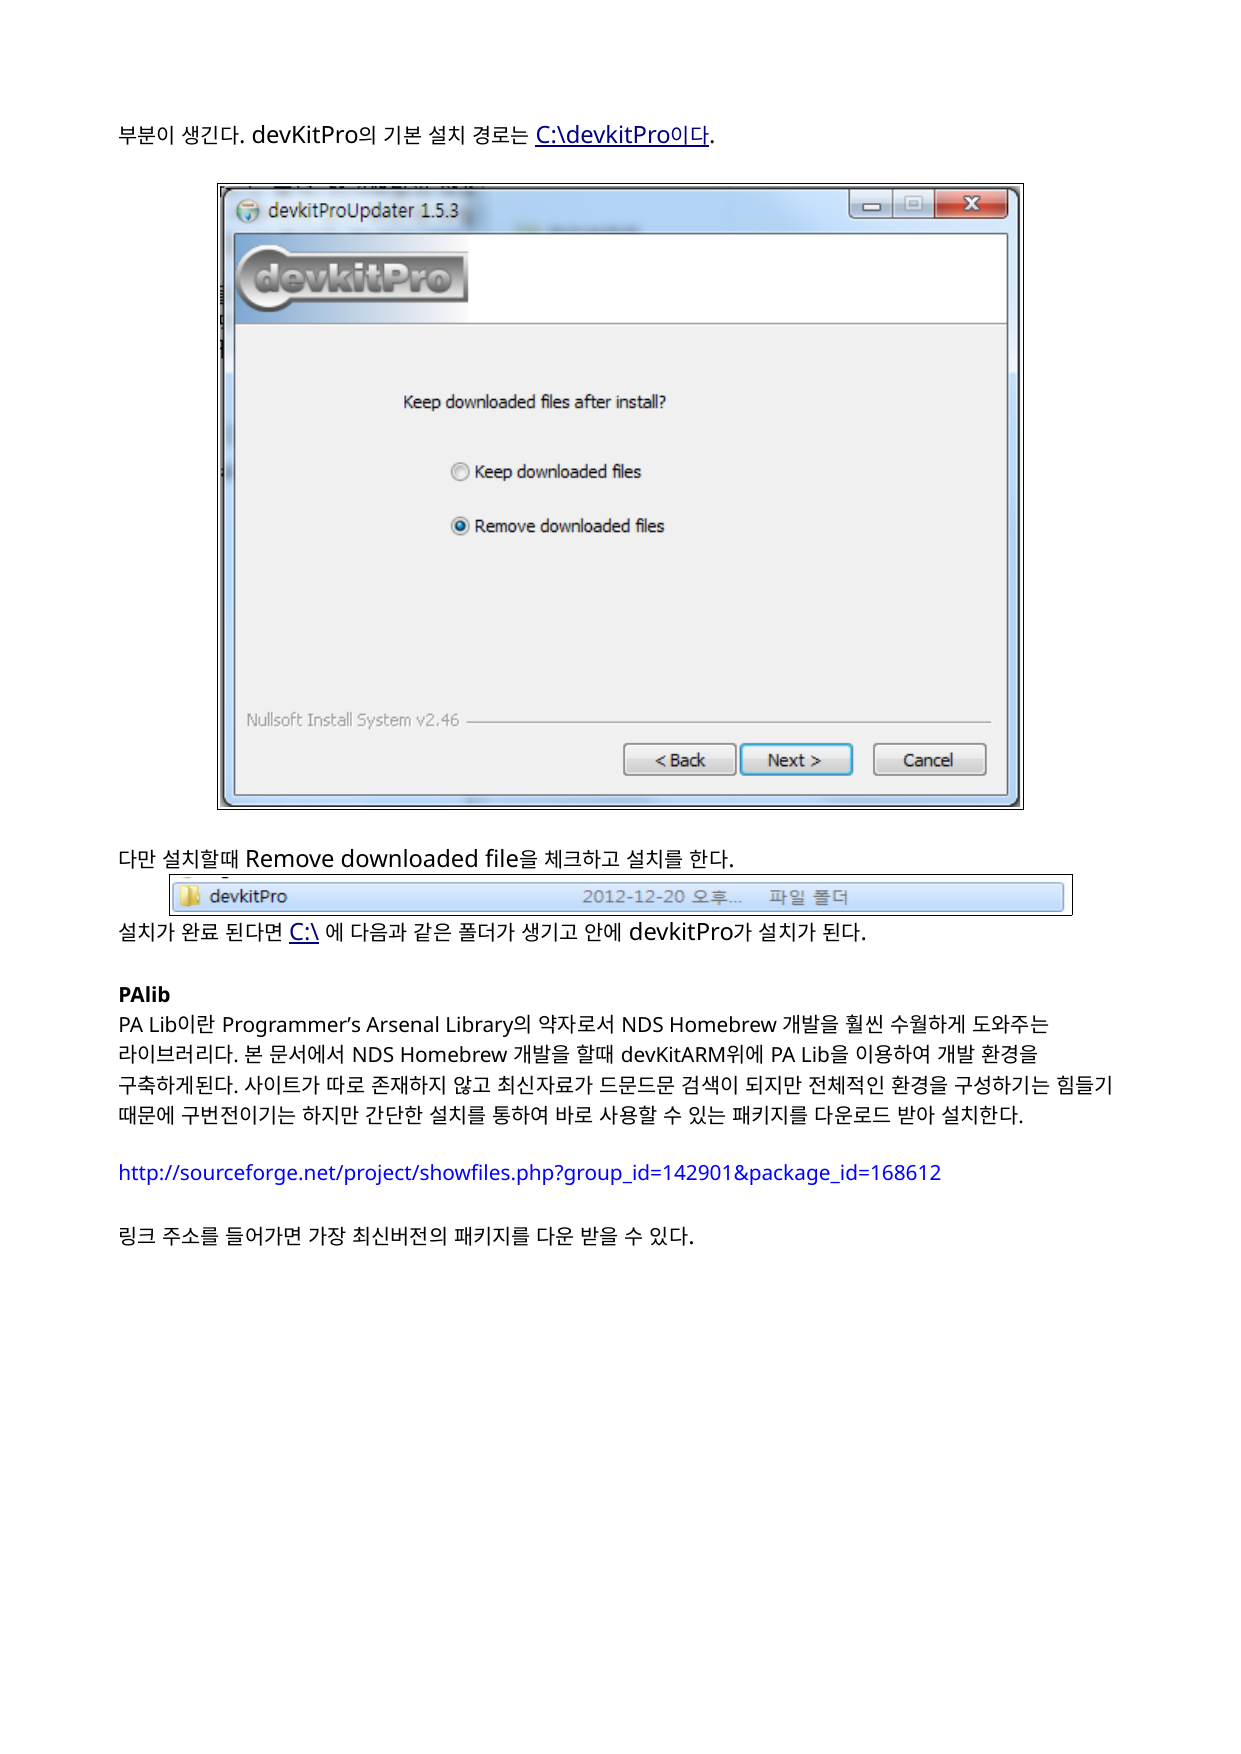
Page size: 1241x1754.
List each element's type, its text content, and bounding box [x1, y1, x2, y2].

text 부분이 생긴다. devKitPro의 기본 설치 경로는 C:\devkitPro이다. [118, 118, 1122, 151]
picture [171, 877, 1069, 912]
text http://sourceforge.net/project/showfiles.php?group_id=142901&package_id=168612 [118, 1158, 1122, 1186]
text PA Lib이란 Programmer’s Arsenal Library의 약자로서 NDS Homebrew 개발을 훨씬 수월하게 도와주는 라이브러리다. 본 문서에서 NDS Homebrew 개발을 할때 devKitARM위에 PA Lib을 이용하여 개발 환경을 구축하게된다. 사이트가 따로 존재하지 않고 최신자료가 드문드문 검색이 되지만 전체적인 환경을 구성하기는 힘들기 때문에 구번전이기는 하지만 간단한 설치를 통하여 바로 사용할 수 있는 패키지를 다운로드 받아 설치한다. [118, 1008, 1122, 1129]
picture [220, 186, 1021, 807]
text PAlib [118, 980, 1122, 1008]
text 설치가 완료 된다면 C:\ 에 다음과 같은 폴더가 생기고 안에 devkitPro가 설치가 된다. [118, 874, 1122, 947]
text 링크 주소를 들어가면 가장 최신버전의 패키지를 다운 받을 수 있다. [118, 1219, 1122, 1251]
text 다만 설치할때 Remove downloaded file을 체크하고 설치를 한다. [118, 842, 1122, 874]
